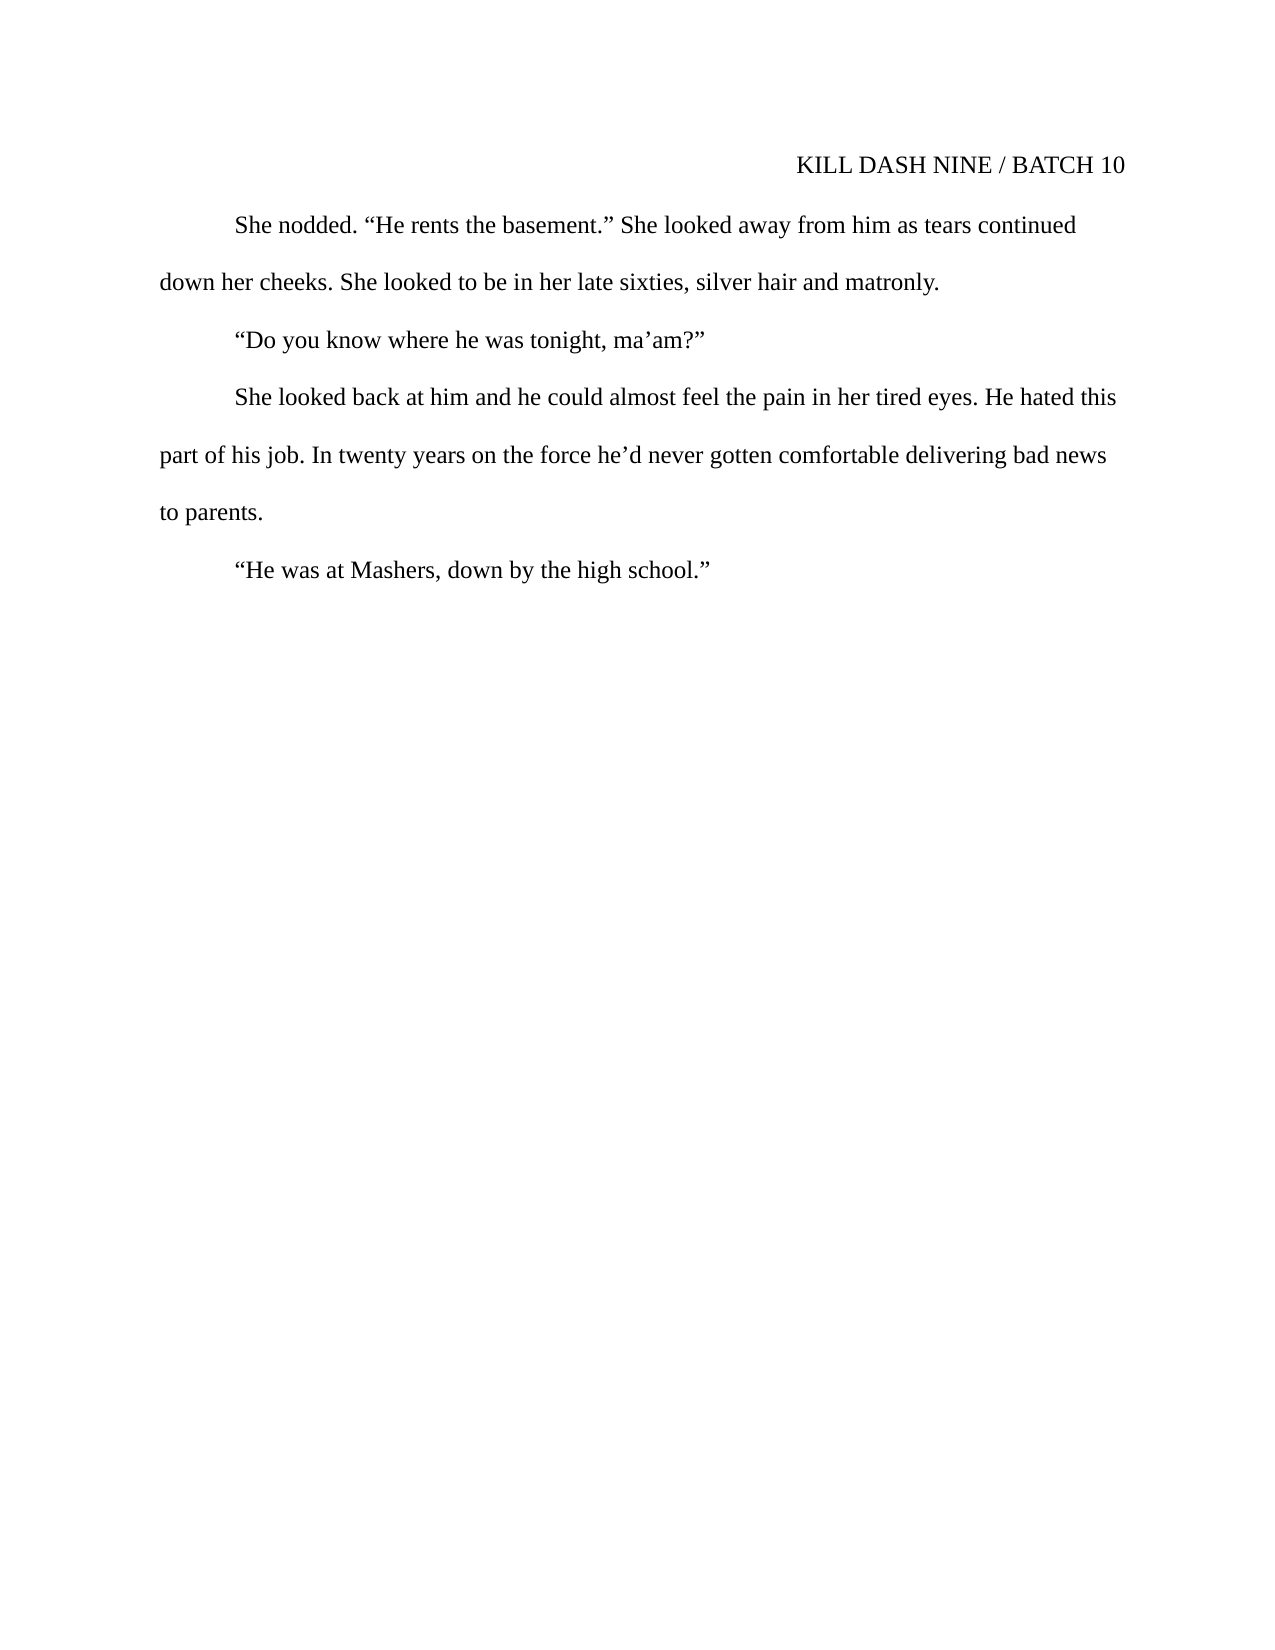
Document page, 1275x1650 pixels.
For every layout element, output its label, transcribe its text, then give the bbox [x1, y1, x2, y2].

text She looked back at him and he could almost feel the pain in her tired eyes. He hated this part of his job. In twenty years on the force he’d never gotten comfortable delivering bad news to parents. [159, 382, 1125, 526]
text She nodded. “He rents the basement.” She looked away from him as tears continued down her cheeks. She looked to be in her late sixties, silver hair and matronly. [159, 210, 1125, 296]
text “He was at Mashers, down by the high school.” [159, 555, 1125, 584]
text “Do you know where he was tonight, ma’am?” [159, 325, 1125, 354]
